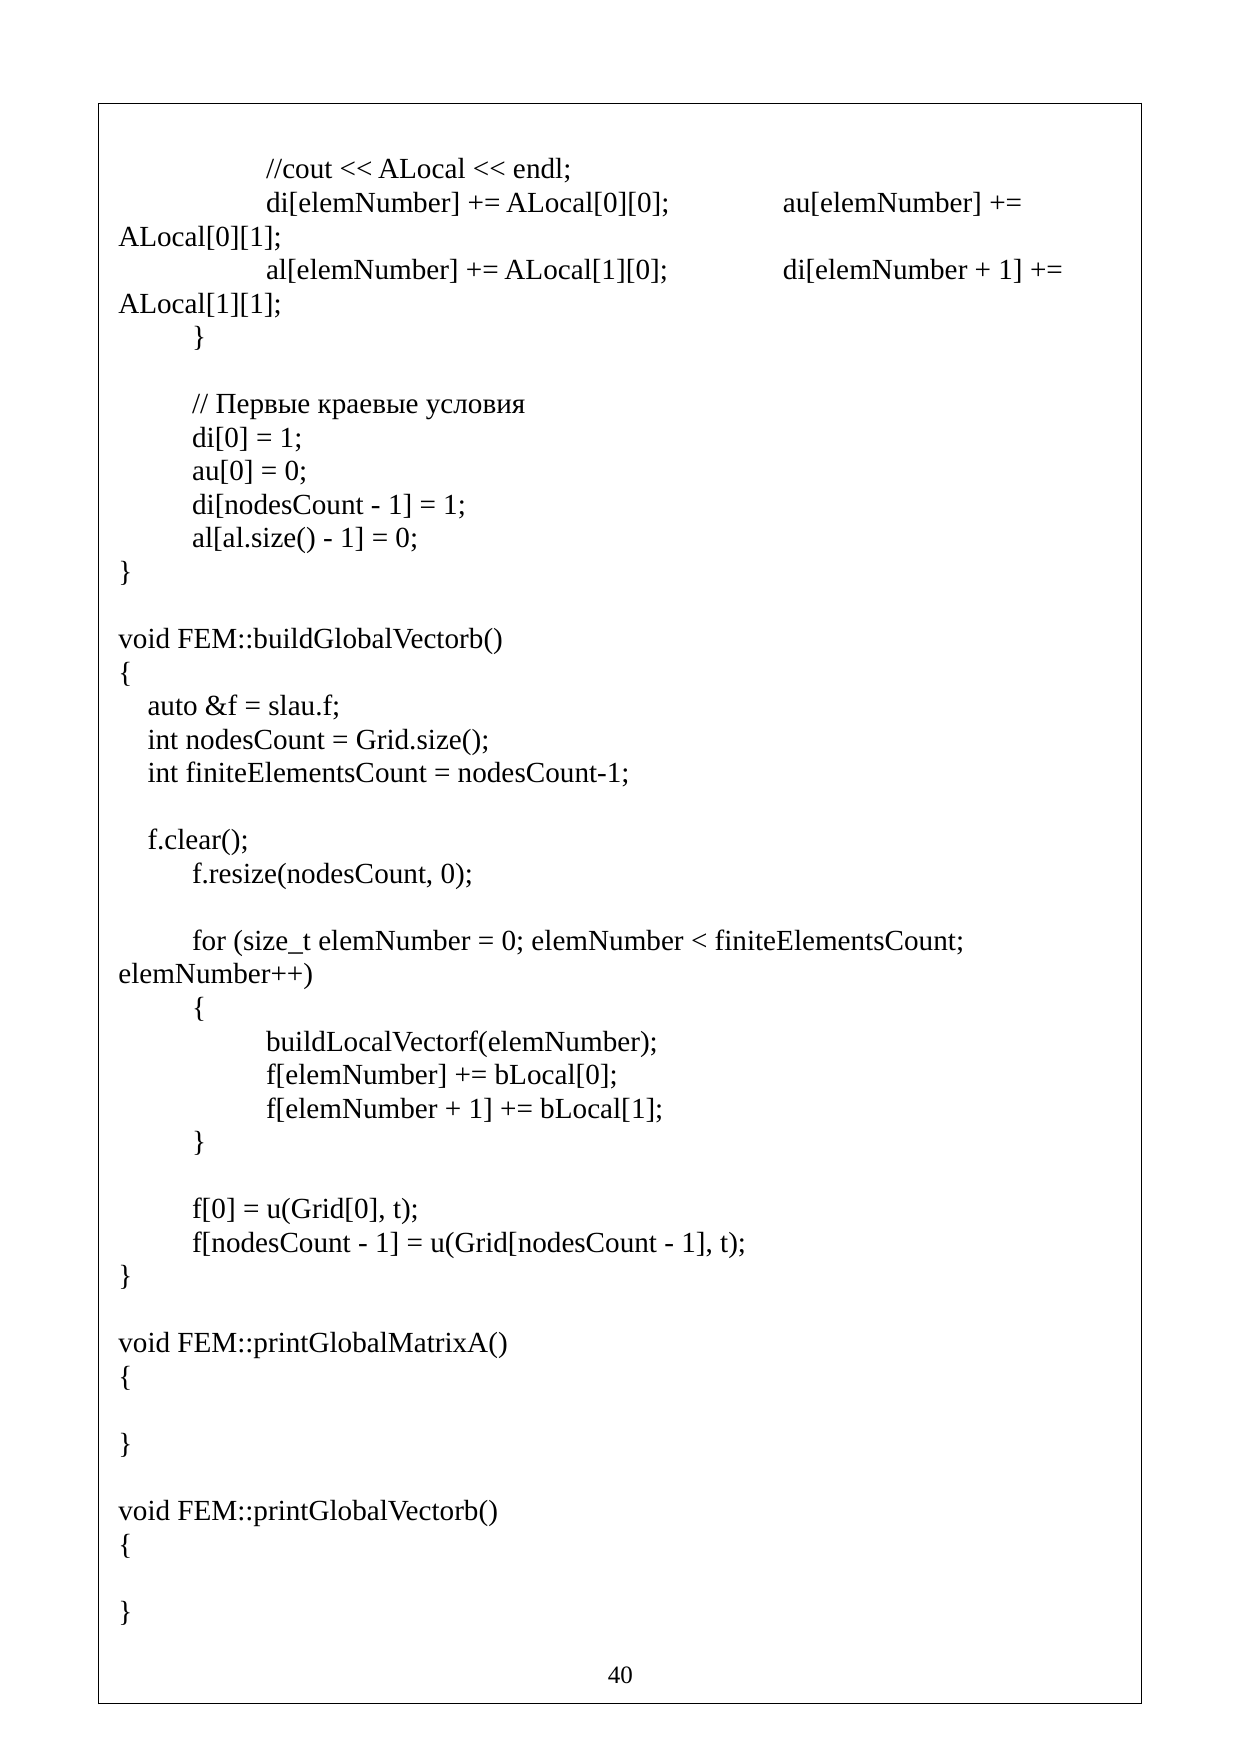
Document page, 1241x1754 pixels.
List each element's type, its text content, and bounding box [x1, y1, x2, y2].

text al[al.size() - 1] = 0; [118, 521, 1122, 554]
text di[nodesCount - 1] = 1; [118, 487, 1122, 521]
text } [118, 319, 1122, 353]
text { [118, 990, 1122, 1024]
text f[nodesCount - 1] = u(Grid[nodesCount - 1], t); [118, 1225, 1122, 1258]
text } [118, 1258, 1122, 1292]
text buildLocalVectorf(elemNumber); [118, 1024, 1122, 1057]
text void FEM::printGlobalMatrixA() [118, 1326, 1122, 1359]
text al[elemNumber] += ALocal[1][0]; di[elemNumber + 1] += ALocal[1][1]; [118, 252, 1122, 319]
text f.resize(nodesCount, 0); [118, 856, 1122, 889]
text f.clear(); [118, 822, 1122, 856]
text } [118, 554, 1122, 588]
text for (size_t elemNumber = 0; elemNumber < finiteElementsCount; elemNumber++) [118, 923, 1122, 990]
text f[elemNumber + 1] += bLocal[1]; [118, 1091, 1122, 1124]
text //cout << ALocal << endl; [118, 152, 1122, 185]
text { [118, 1527, 1122, 1560]
text f[elemNumber] += bLocal[0]; [118, 1057, 1122, 1091]
text int nodesCount = Grid.size(); [118, 722, 1122, 755]
text void FEM::buildGlobalVectorb() [118, 621, 1122, 655]
text // Первые краевые условия [118, 386, 1122, 420]
text } [118, 1124, 1122, 1158]
text auto &f = slau.f; [118, 688, 1122, 722]
text di[0] = 1; [118, 420, 1122, 453]
text f[0] = u(Grid[0], t); [118, 1191, 1122, 1225]
text } [118, 1426, 1122, 1460]
text } [118, 1594, 1122, 1627]
text di[elemNumber] += ALocal[0][0]; au[elemNumber] += ALocal[0][1]; [118, 185, 1122, 252]
text { [118, 1359, 1122, 1393]
text { [118, 655, 1122, 688]
text int finiteElementsCount = nodesCount-1; [118, 755, 1122, 789]
text void FEM::printGlobalVectorb() [118, 1493, 1122, 1527]
text au[0] = 0; [118, 453, 1122, 487]
